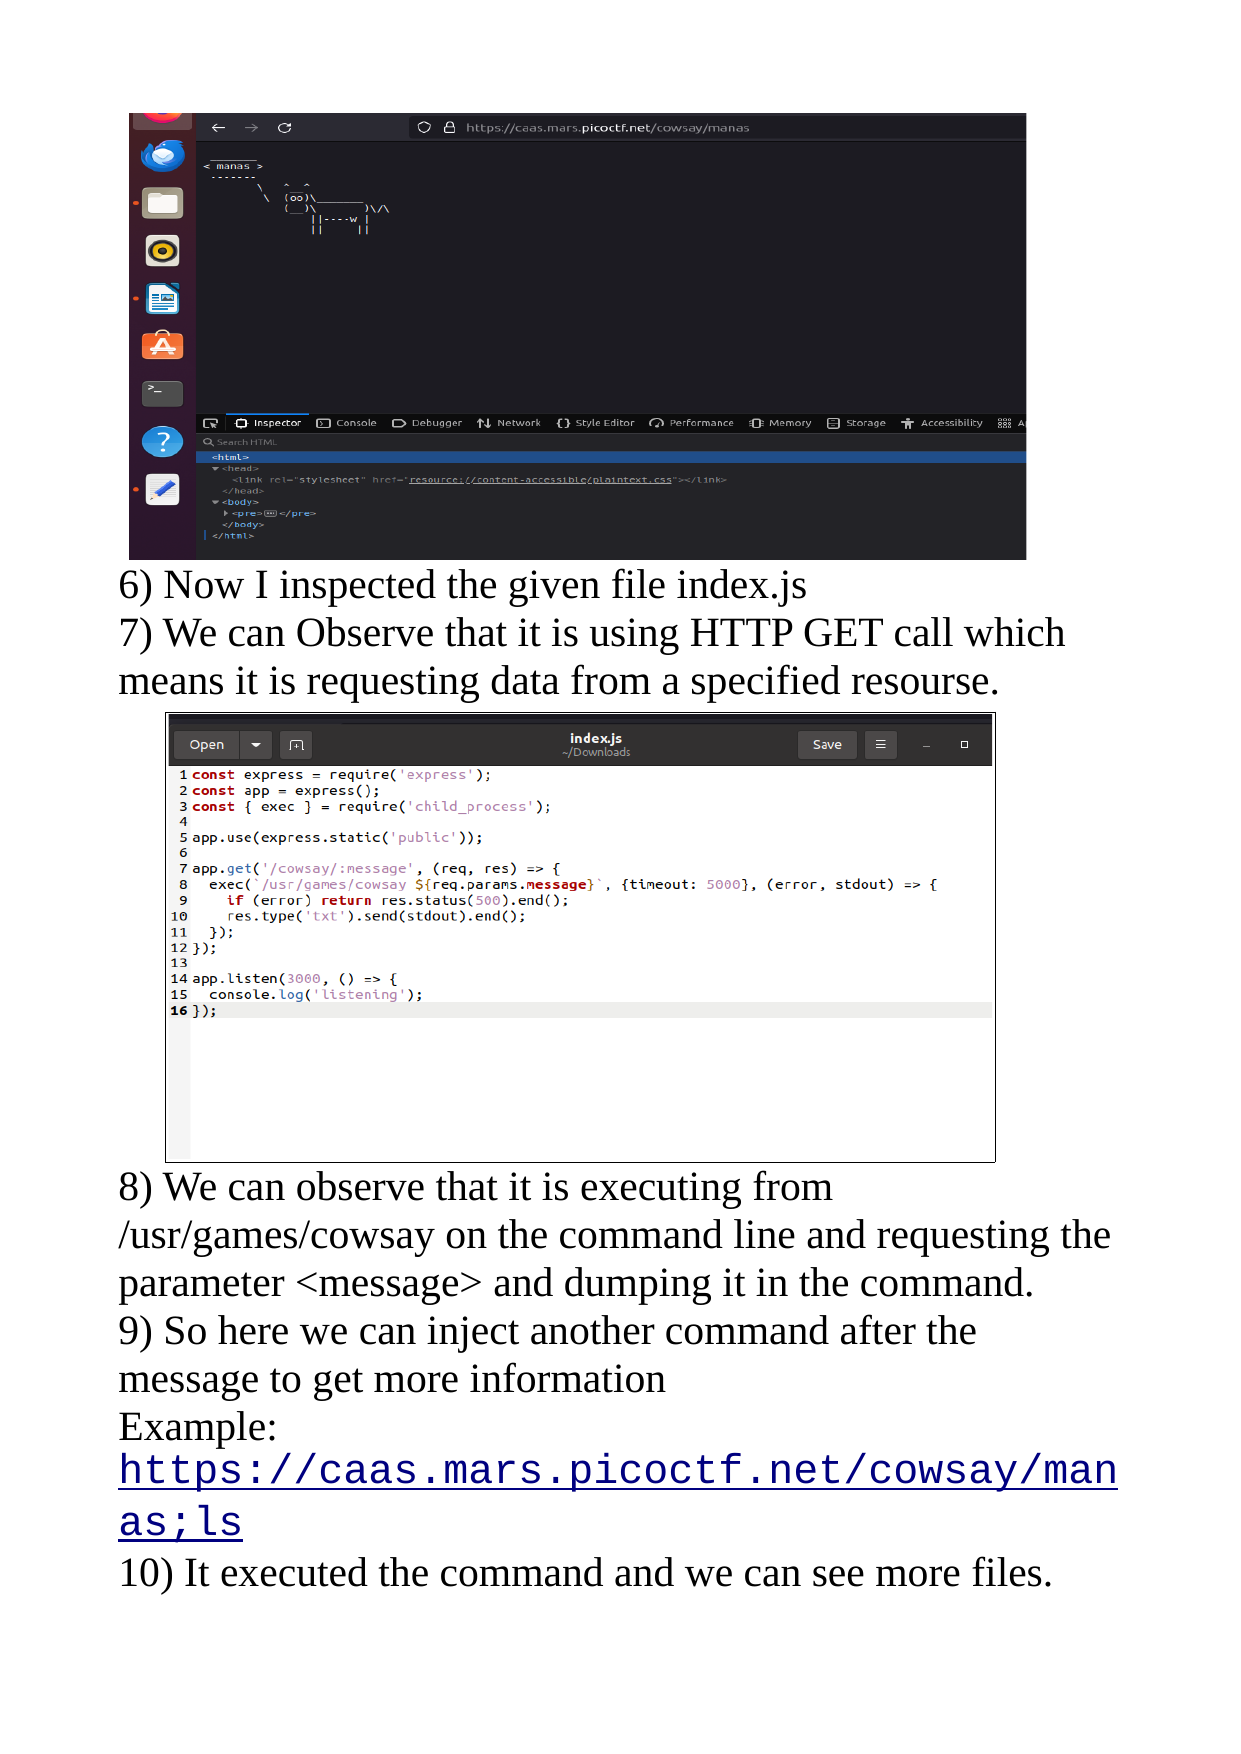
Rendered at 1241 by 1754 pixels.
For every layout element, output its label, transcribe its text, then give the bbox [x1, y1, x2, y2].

text 8) We can observe that it is executing from /usr/games/cowsay on the command line and requesting the parameter <message> and dumping it in the command. [118, 703, 1122, 1306]
text Example: https://caas.mars.picoctf.net/cowsay/manas;ls [118, 1401, 1122, 1548]
text 6) Now I inspected the given file index.js [118, 118, 1122, 608]
text 7) We can Observe that it is using HTTP GET call which means it is requesting data from a specified resourse. [118, 608, 1122, 703]
picture [168, 714, 355, 1159]
text 10) It executed the command and we can see more files. [118, 1548, 1122, 1596]
text 9) So here we can inject another command after the message to get more information [118, 1306, 1122, 1401]
